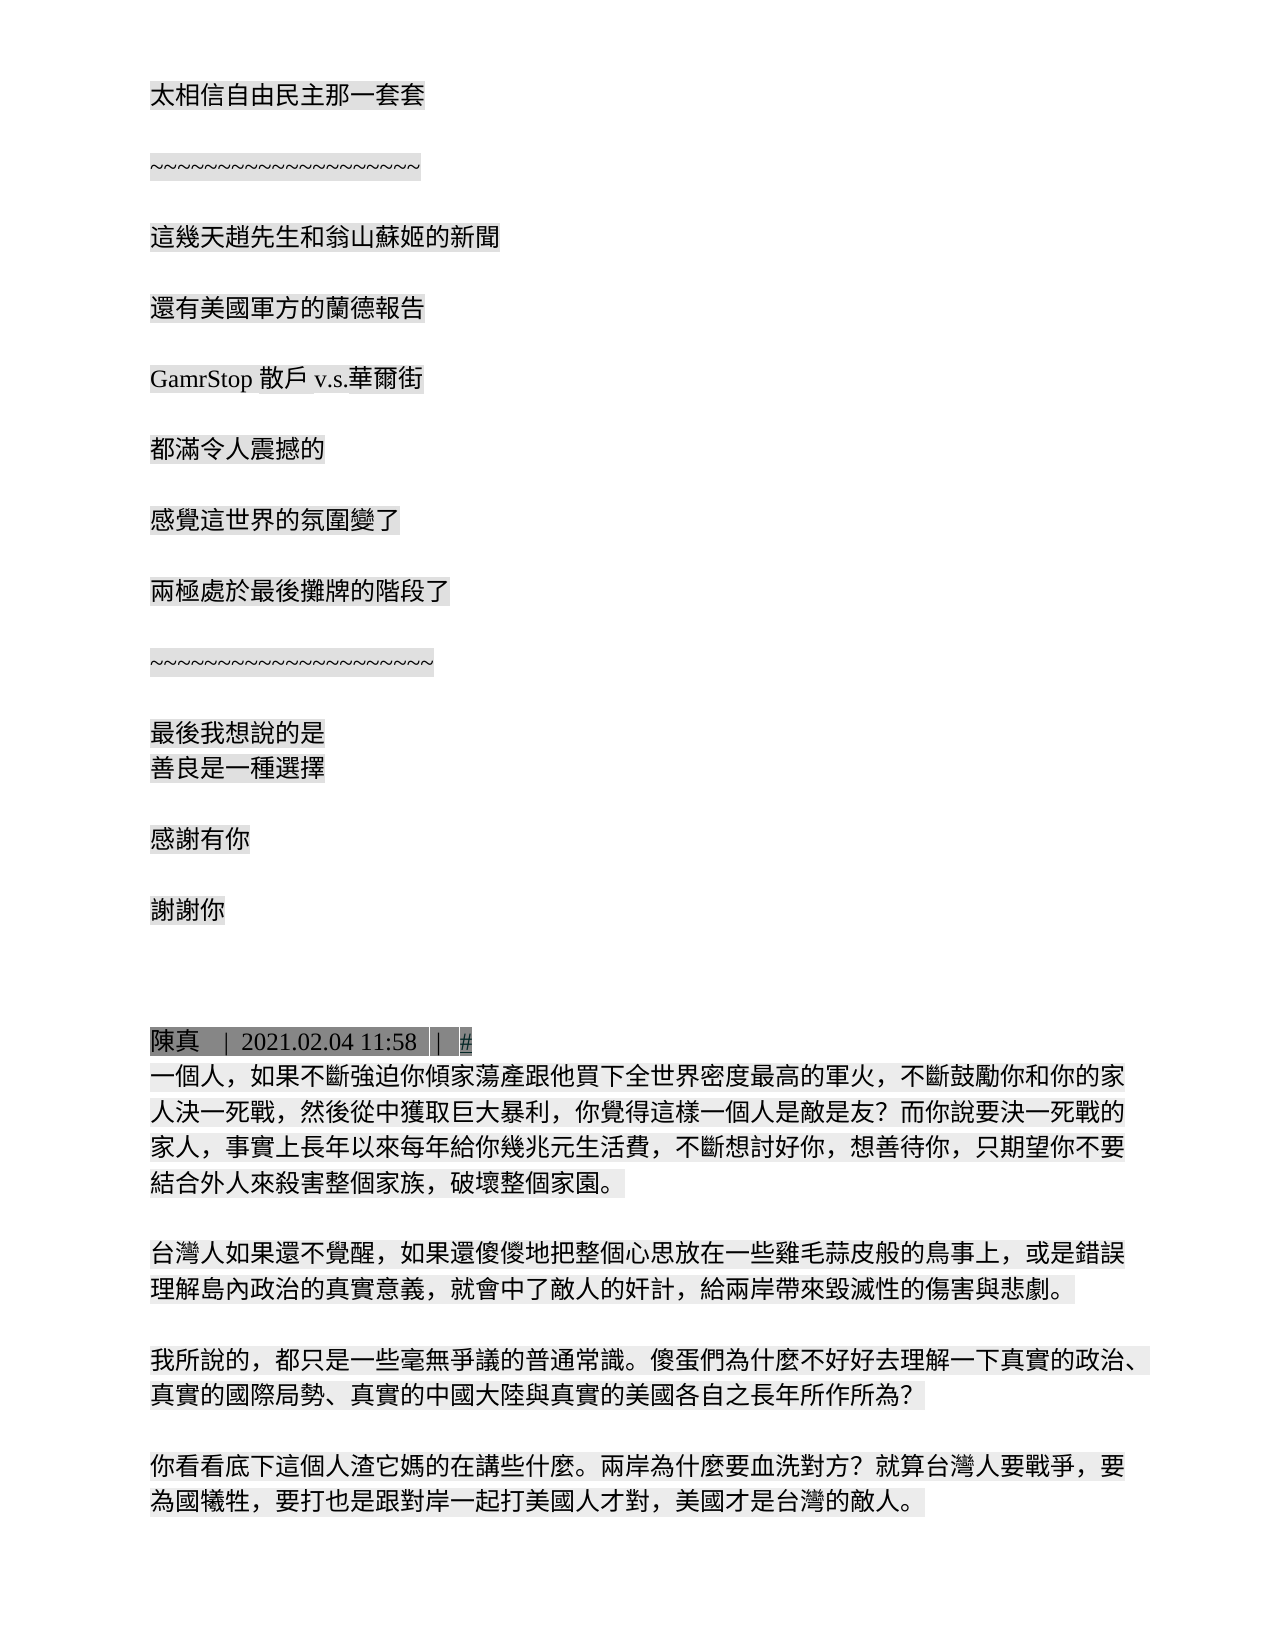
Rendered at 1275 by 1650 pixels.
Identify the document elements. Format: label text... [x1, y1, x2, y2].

text 陳真 | 2021.02.04 11:58 | # [150, 1021, 1125, 1056]
text 太相信自由民主那一套套 ~~~~~~~~~~~~~~~~~~~~ 這幾天趙先生和翁山蘇姬的新聞 還有美國軍方的蘭德報告 GamrStop 散戶v.s.華爾街 都滿令人震撼的 感覺這世界的氛圍變了 兩極處於最後攤牌的階段了 ~~~~~~~~~~~~~~~~~~~~~ 最後我想說的是 善良是一種選擇 感謝有你 謝謝你 [150, 75, 1125, 996]
text 一個人，如果不斷強迫你傾家蕩產跟他買下全世界密度最高的軍火，不斷鼓勵你和你的家人決一死戰，然後從中獲取巨大暴利，你覺得這樣一個人是敵是友？而你說要決一死戰的家人，事實上長年以來每年給你幾兆元生活費，不斷想討好你，想善待你，只期望你不要結合外人來殺害整個家族，破壞整個家園。 台灣人如果還不覺醒，如果還傻儍地把整個心思放在一些雞毛蒜皮般的鳥事上，或是錯誤理解島內政治的真實意義，就會中了敵人的奸計，給兩岸帶來毀滅性的傷害與悲劇。 我所說的，都只是一些毫無爭議的普通常識。傻蛋們為什麼不好好去理解一下真實的政治、真實的國際局勢、真實的中國大陸與真實的美國各自之長年所作所為？ 你看看底下這個人渣它媽的在講些什麼。兩岸為什麼要血洗對方？就算台灣人要戰爭，要為國犧牲，要打也是跟對岸一起打美國人才對，美國才是台灣的敵人。 陳真 2021. 02. 04. =============== 陸若武力犯臺 博明：臺灣人應有犧牲準備 TVBS 倪嘉徽 黃崧浦 2021年2月4日 前美國副國安顧問博明離職將滿一個月，今天他被問到如果北京對臺動武，美國應該怎麼做？博明表示，美國應該對臺灣提供實質性協助，只是臺灣人民也必須團結一致、準備犧牲，準備以戰止戰、為國犧牲。 [150, 1056, 1125, 1552]
